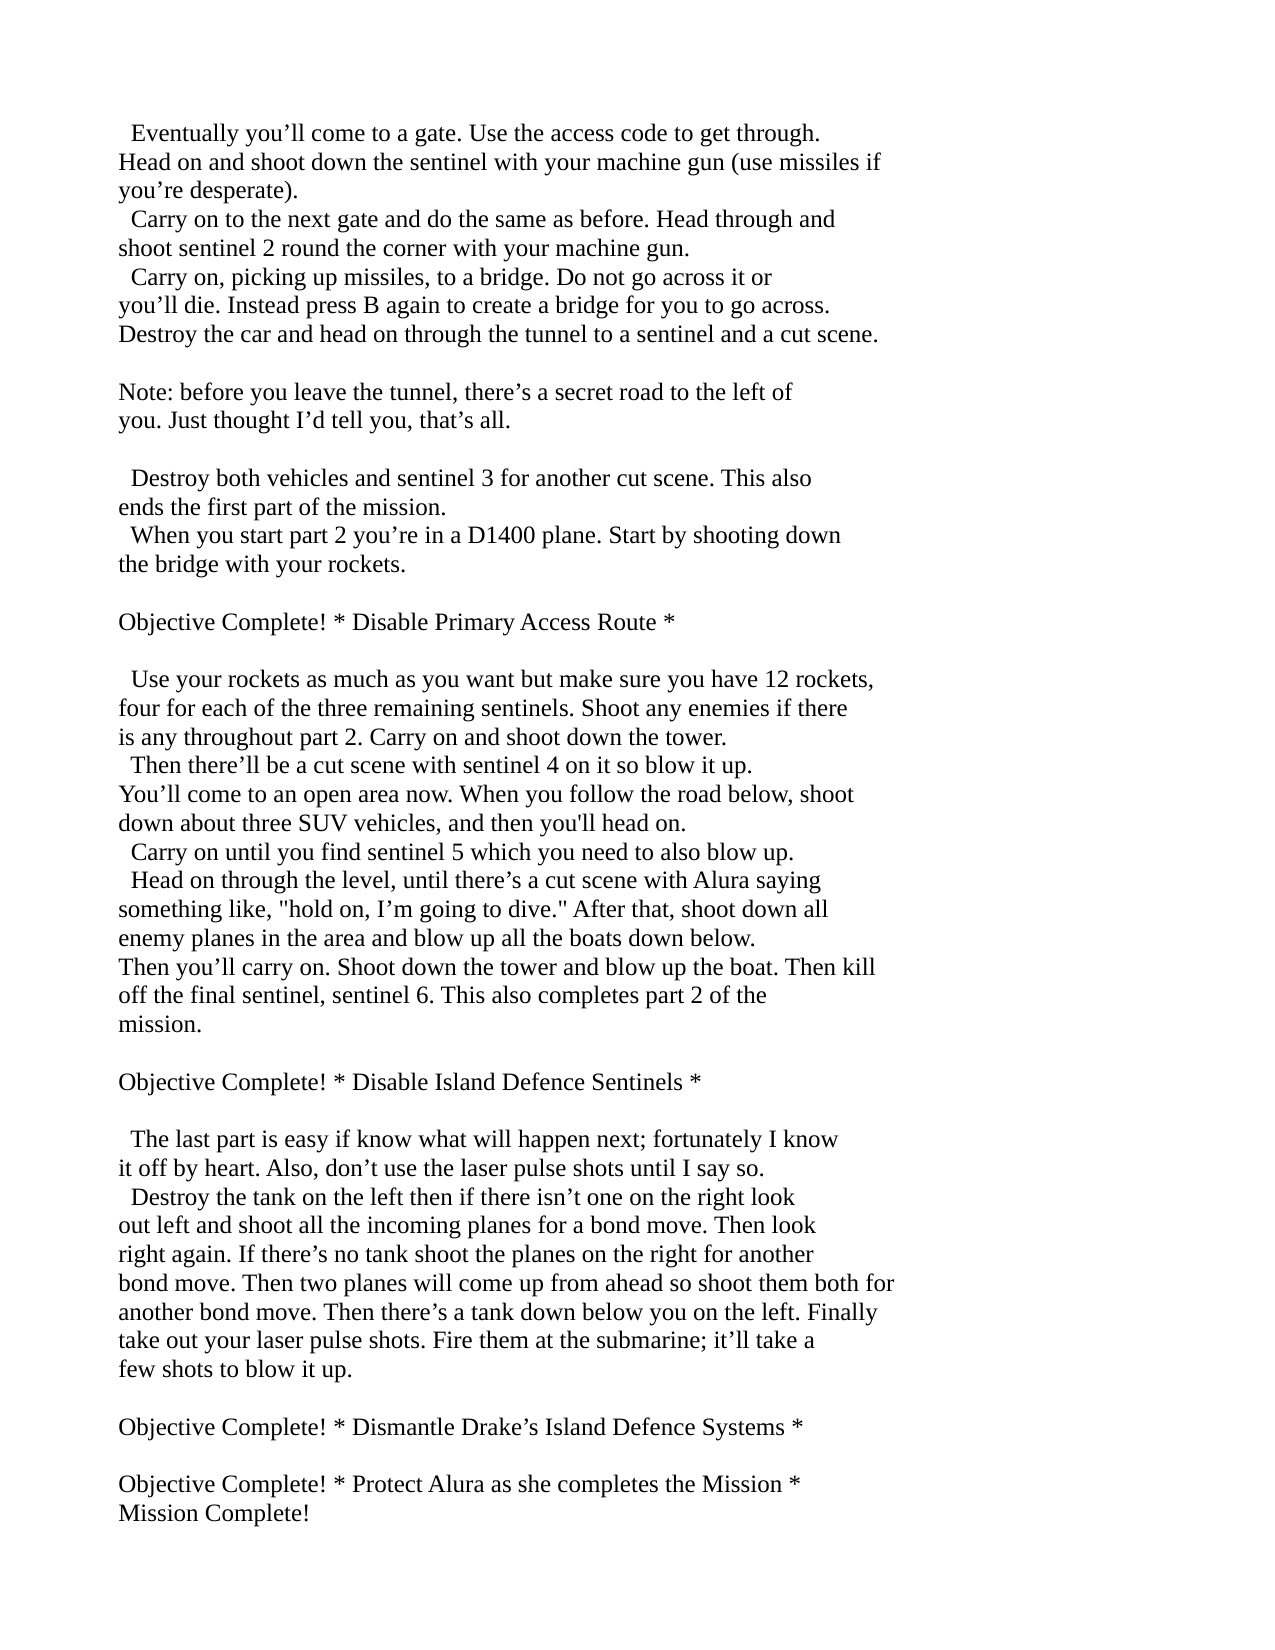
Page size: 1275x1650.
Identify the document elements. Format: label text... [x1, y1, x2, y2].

text something like, "hold on, I’m going to dive." After that, shoot down all [118, 894, 1157, 923]
text Objective Complete! * Protect Alura as she completes the Mission * [118, 1469, 1157, 1498]
text you. Just thought I’d tell you, that’s all. [118, 406, 1157, 434]
text Head on through the level, until there’s a cut scene with Alura saying [118, 866, 1157, 894]
text Carry on, picking up missiles, to a bridge. Do not go across it or [118, 262, 1157, 291]
text When you start part 2 you’re in a D1400 plane. Start by shooting down [118, 521, 1157, 549]
text mission. [118, 1009, 1157, 1038]
text few shots to blow it up. [118, 1354, 1157, 1383]
text it off by heart. Also, don’t use the laser pulse shots until I say so. [118, 1153, 1157, 1182]
text Use your rockets as much as you want but make sure you have 12 rockets, [118, 664, 1157, 693]
text Mission Complete! [118, 1498, 1157, 1527]
text is any throughout part 2. Carry on and shoot down the tower. [118, 722, 1157, 751]
text Objective Complete! * Disable Primary Access Route * [118, 607, 1157, 636]
text Then you’ll carry on. Shoot down the tower and blow up the boat. Then kill [118, 952, 1157, 981]
text right again. If there’s no tank shoot the planes on the right for another [118, 1239, 1157, 1268]
text bond move. Then two planes will come up from ahead so shoot them both for [118, 1268, 1157, 1297]
text take out your laser pulse shots. Fire them at the submarine; it’ll take a [118, 1326, 1157, 1354]
text Note: before you leave the tunnel, there’s a secret road to the left of [118, 377, 1157, 406]
text Carry on to the next gate and do the same as before. Head through and [118, 204, 1157, 233]
text enemy planes in the area and blow up all the boats down below. [118, 923, 1157, 952]
text Destroy both vehicles and sentinel 3 for another cut scene. This also [118, 463, 1157, 492]
text Destroy the tank on the left then if there isn’t one on the right look [118, 1182, 1157, 1211]
text you’ll die. Instead press B again to create a bridge for you to go across. [118, 291, 1157, 319]
text out left and shoot all the incoming planes for a bond move. Then look [118, 1211, 1157, 1239]
text down about three SUV vehicles, and then you'll head on. [118, 808, 1157, 837]
text shoot sentinel 2 round the corner with your machine gun. [118, 233, 1157, 262]
text Head on and shoot down the sentinel with your machine gun (use missiles if [118, 147, 1157, 176]
text Carry on until you find sentinel 5 which you need to also blow up. [118, 837, 1157, 866]
text four for each of the three remaining sentinels. Shoot any enemies if there [118, 693, 1157, 722]
text off the final sentinel, sentinel 6. This also completes part 2 of the [118, 981, 1157, 1009]
text Objective Complete! * Disable Island Defence Sentinels * [118, 1067, 1157, 1096]
text Destroy the car and head on through the tunnel to a sentinel and a cut scene. [118, 319, 1157, 348]
text another bond move. Then there’s a tank down below you on the left. Finally [118, 1297, 1157, 1326]
text ends the first part of the mission. [118, 492, 1157, 521]
text you’re desperate). [118, 176, 1157, 204]
text Eventually you’ll come to a gate. Use the access code to get through. [118, 118, 1157, 147]
text The last part is easy if know what will happen next; fortunately I know [118, 1124, 1157, 1153]
text Then there’ll be a cut scene with sentinel 4 on it so blow it up. [118, 751, 1157, 779]
text the bridge with your rockets. [118, 549, 1157, 578]
text Objective Complete! * Dismantle Drake’s Island Defence Systems * [118, 1412, 1157, 1441]
text You’ll come to an open area now. When you follow the road below, shoot [118, 779, 1157, 808]
